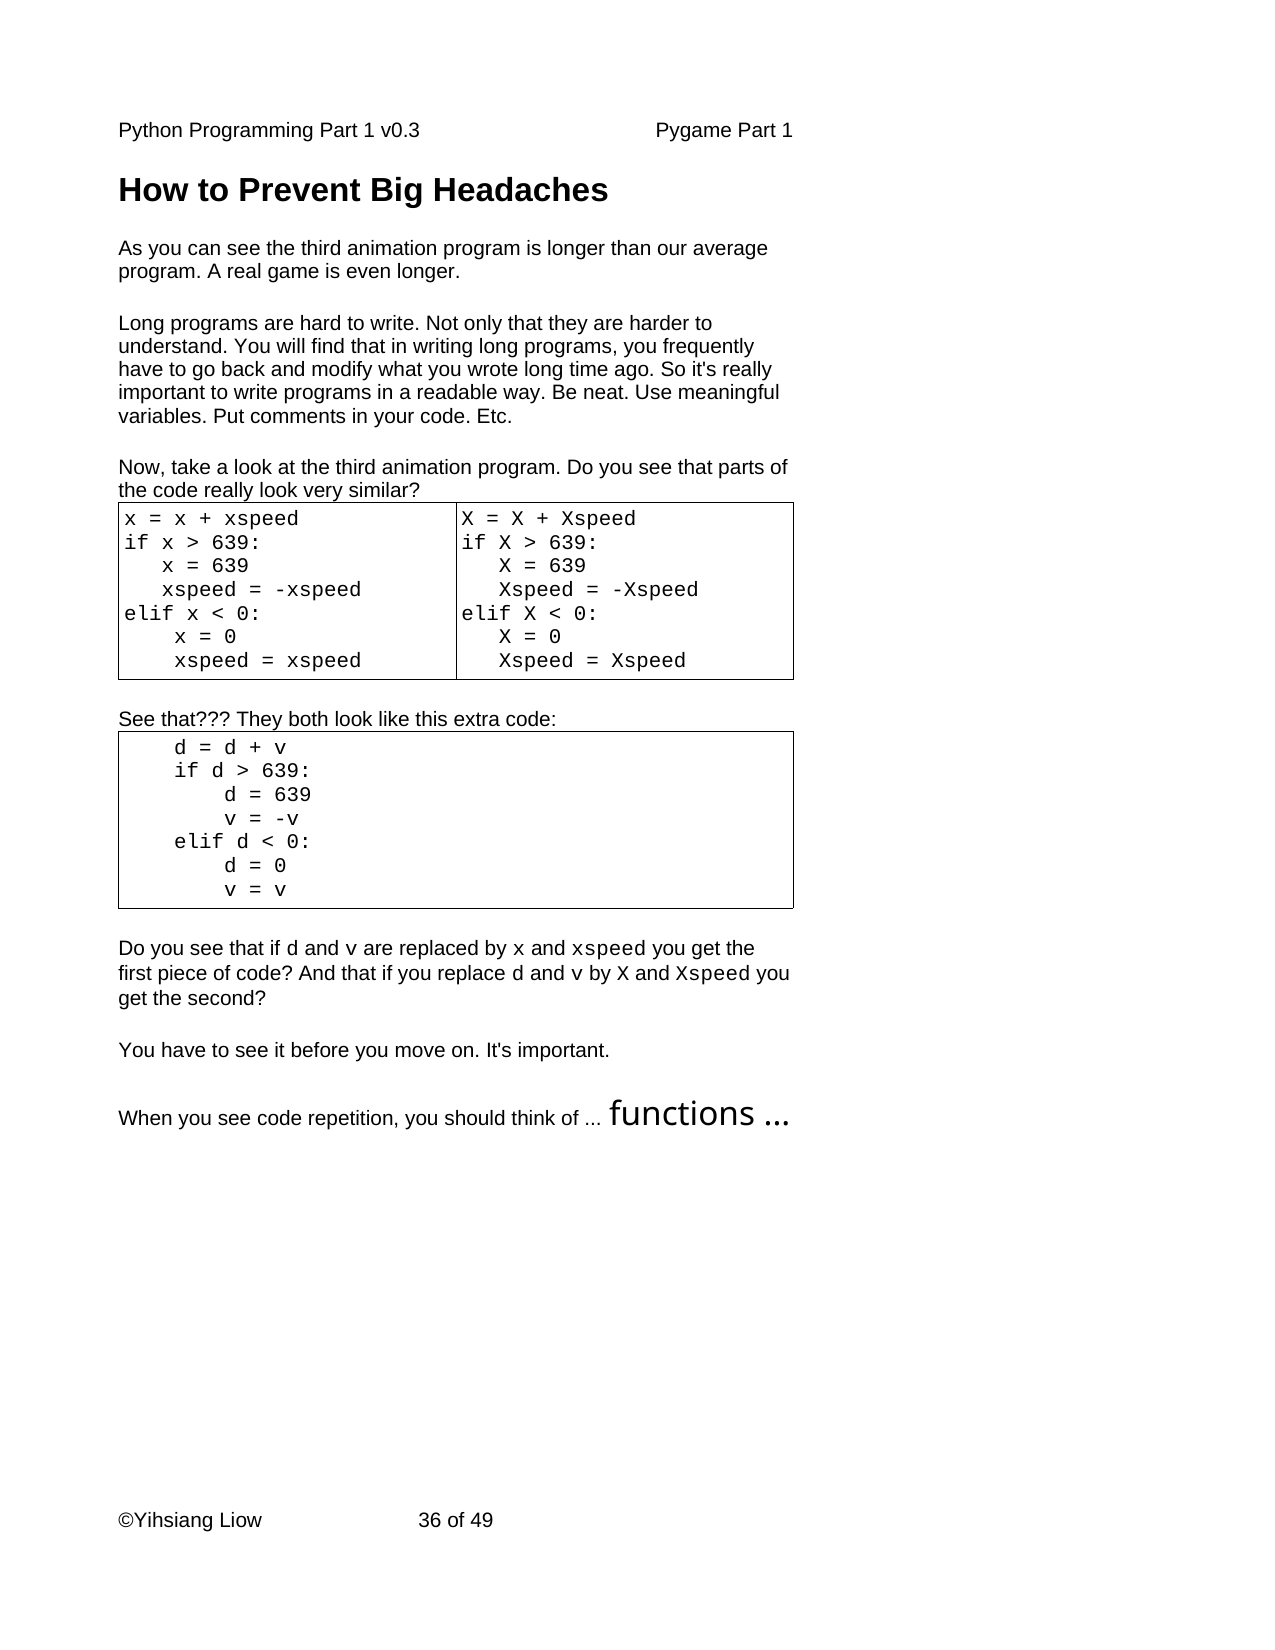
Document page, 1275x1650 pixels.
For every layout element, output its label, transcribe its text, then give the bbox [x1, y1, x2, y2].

text Now, take a look at the third animation program. Do you see that parts of the code really look very similar? [118, 456, 793, 502]
text As you can see the third animation program is longer than our average program. A real game is even longer. [118, 236, 793, 283]
text When you see code repetition, you should think of ... functions ... [118, 1090, 793, 1135]
text Long programs are hard to write. Not only that they are harder to understand. You will find that in writing long programs, you frequently have to go back and modify what you wrote long time ago. So it's really important to write programs in a readable way. Be neat. Use meaningful variables. Put comments in your code. Etc. [118, 311, 793, 427]
text How to Prevent Big Headaches [118, 171, 793, 208]
table_header X = X + Xspeed if X > 639: X = 639 Xspeed = -Xspeed elif X < 0: X = 0 Xspeed = Xspeed [457, 503, 793, 679]
text Do you see that if d and v are replaced by x and xspeed you get the first piece of code? And that if you replace d and v by X and Xspeed you get the second? [118, 936, 793, 1010]
table_header x = x + xspeed if x > 639: x = 639 xspeed = -xspeed elif x < 0: x = 0 xspeed = xspeed [119, 503, 456, 679]
text You have to see it before you move on. It's important. [118, 1038, 793, 1061]
table_header d = d + v if d > 639: d = 639 v = -v elif d < 0: d = 0 v = v [119, 732, 793, 908]
text See that??? They both look like this extra code: [118, 708, 793, 731]
